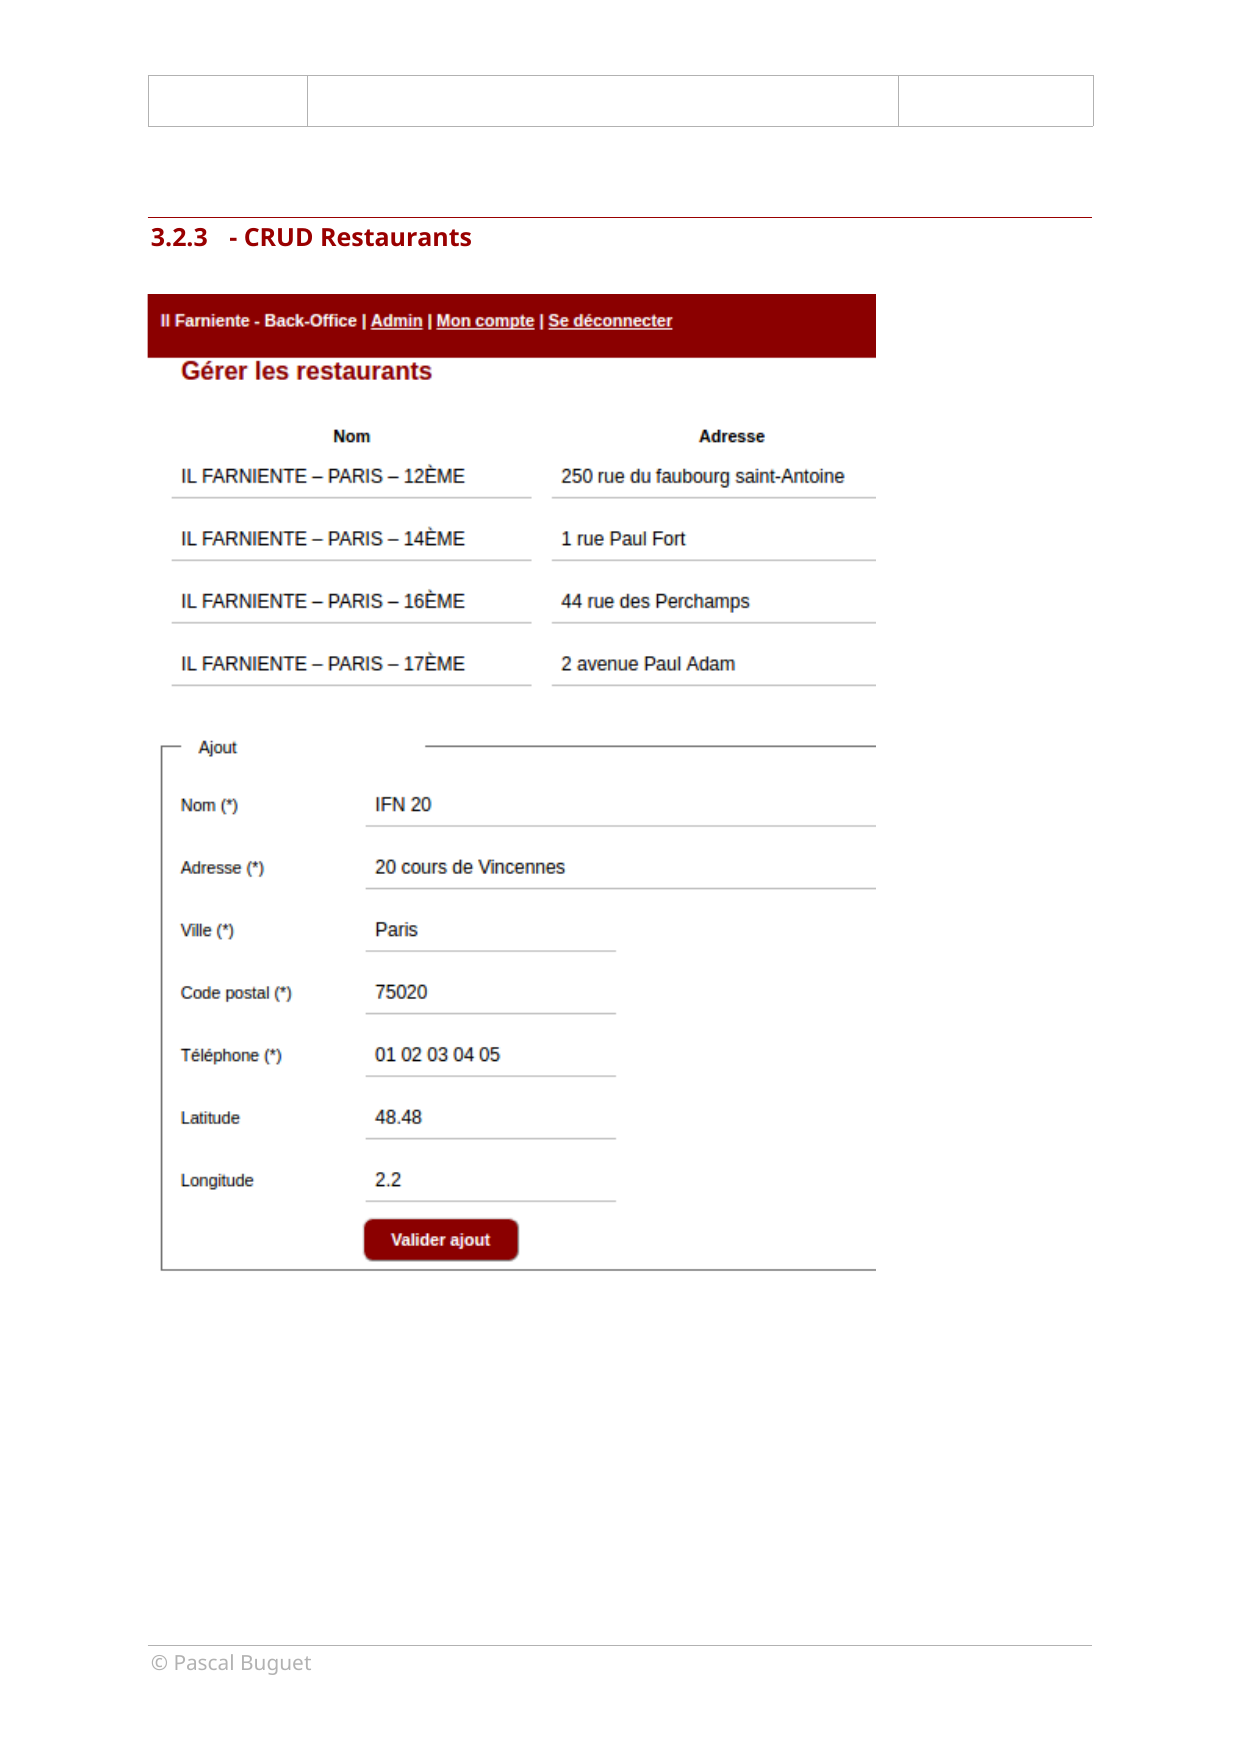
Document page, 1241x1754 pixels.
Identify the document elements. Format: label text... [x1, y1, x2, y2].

subtitle - CRUD Restaurants [148, 218, 1092, 257]
picture [147, 294, 876, 1307]
